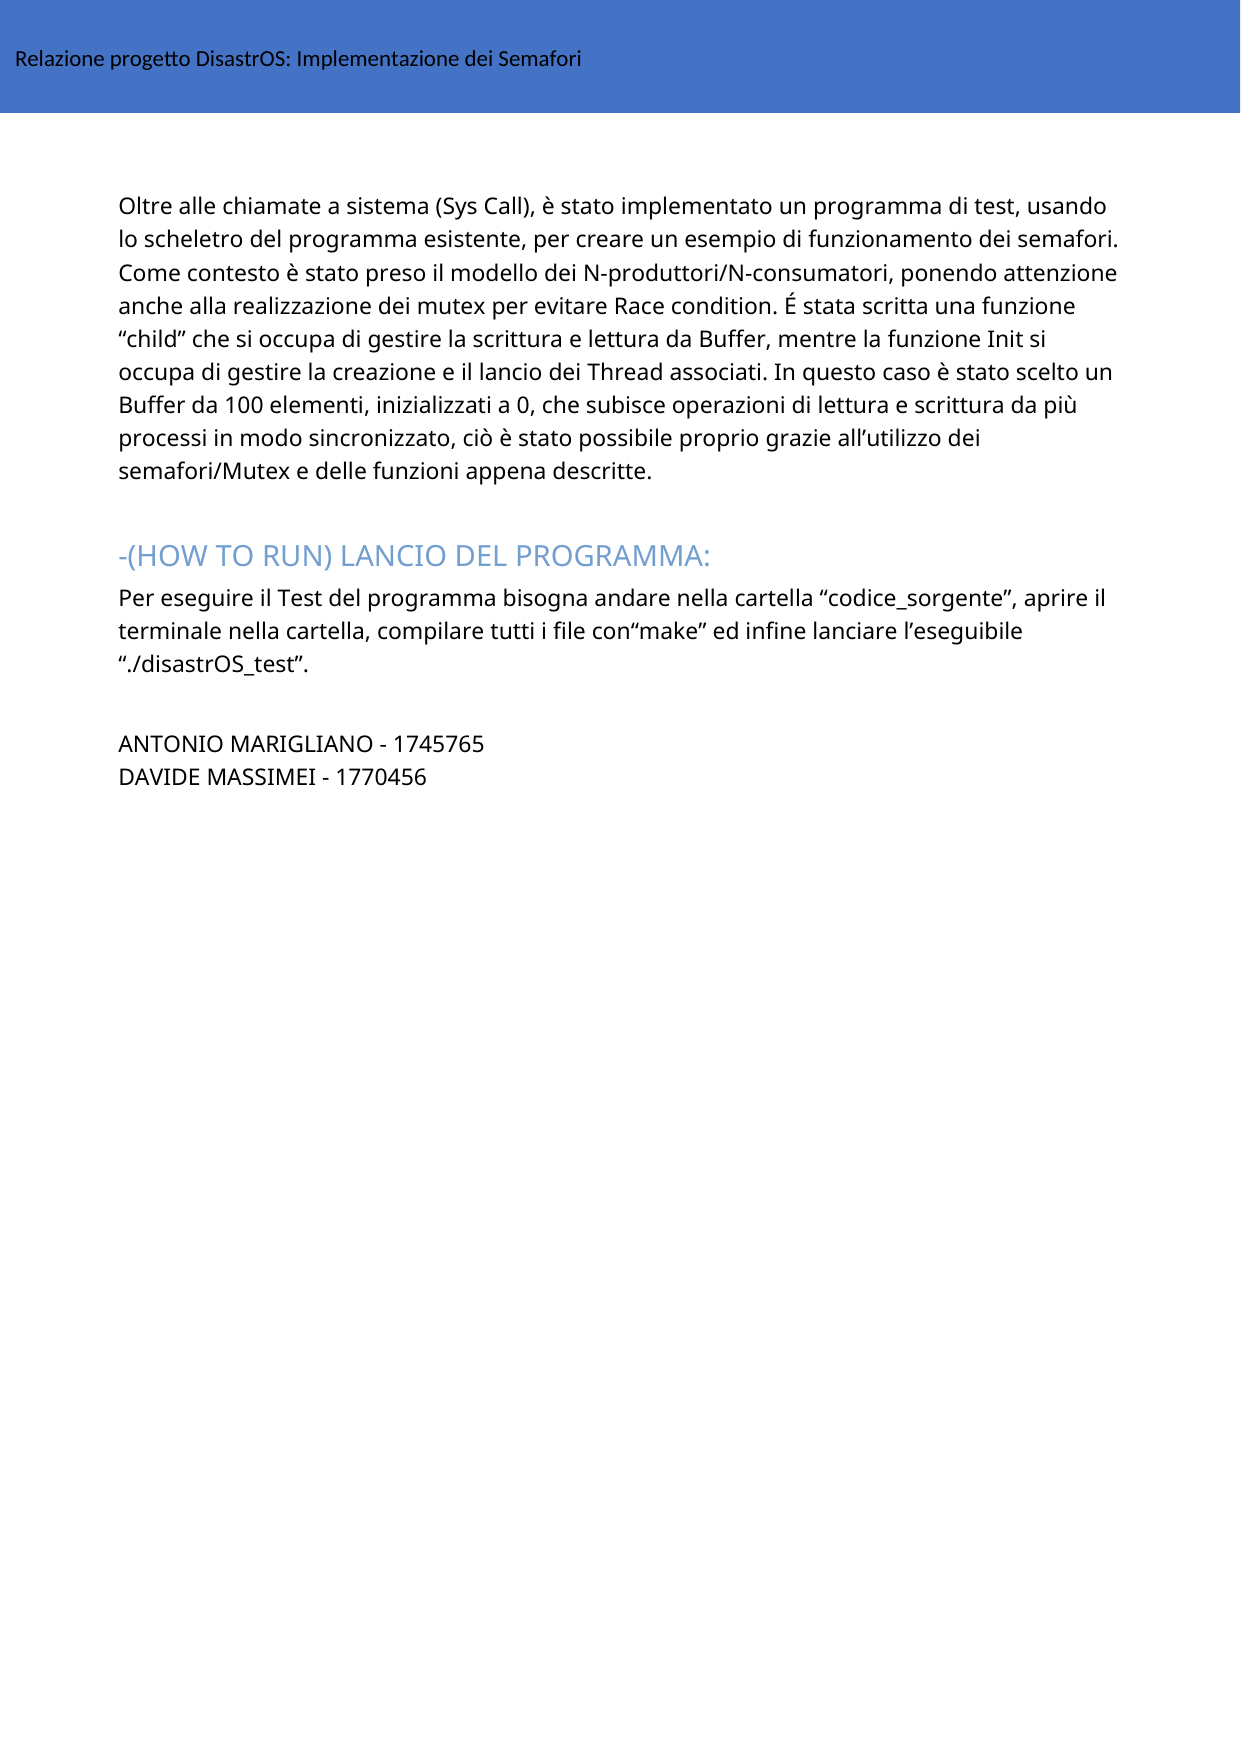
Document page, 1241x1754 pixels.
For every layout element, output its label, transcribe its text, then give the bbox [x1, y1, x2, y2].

text Oltre alle chiamate a sistema (Sys Call), è stato implementato un programma di test, usando lo scheletro del programma esistente, per creare un esempio di funzionamento dei semafori. Come contesto è stato preso il modello dei N-produttori/N-consumatori, ponendo attenzione anche alla realizzazione dei mutex per evitare Race condition. É stata scritta una funzione “child” che si occupa di gestire la scrittura e lettura da Buffer, mentre la funzione Init si occupa di gestire la creazione e il lancio dei Thread associati. In questo caso è stato scelto un Buffer da 100 elementi, inizializzati a 0, che subisce operazioni di lettura e scrittura da più processi in modo sincronizzato, ciò è stato possibile proprio grazie all’utilizzo dei semafori/Mutex e delle funzioni appena descritte. [118, 190, 1122, 487]
text Per eseguire il Test del programma bisogna andare nella cartella “codice_sorgente”, aprire il terminale nella cartella, compilare tutti i file con“make” ed infine lanciare l’eseguibile “./disastrOS_test”. [118, 581, 1122, 679]
text ANTONIO MARIGLIANO - 1745765 DAVIDE MASSIMEI - 1770456 [118, 728, 1122, 792]
subtitle -(HOW TO RUN) LANCIO DEL PROGRAMMA: [118, 535, 1122, 575]
